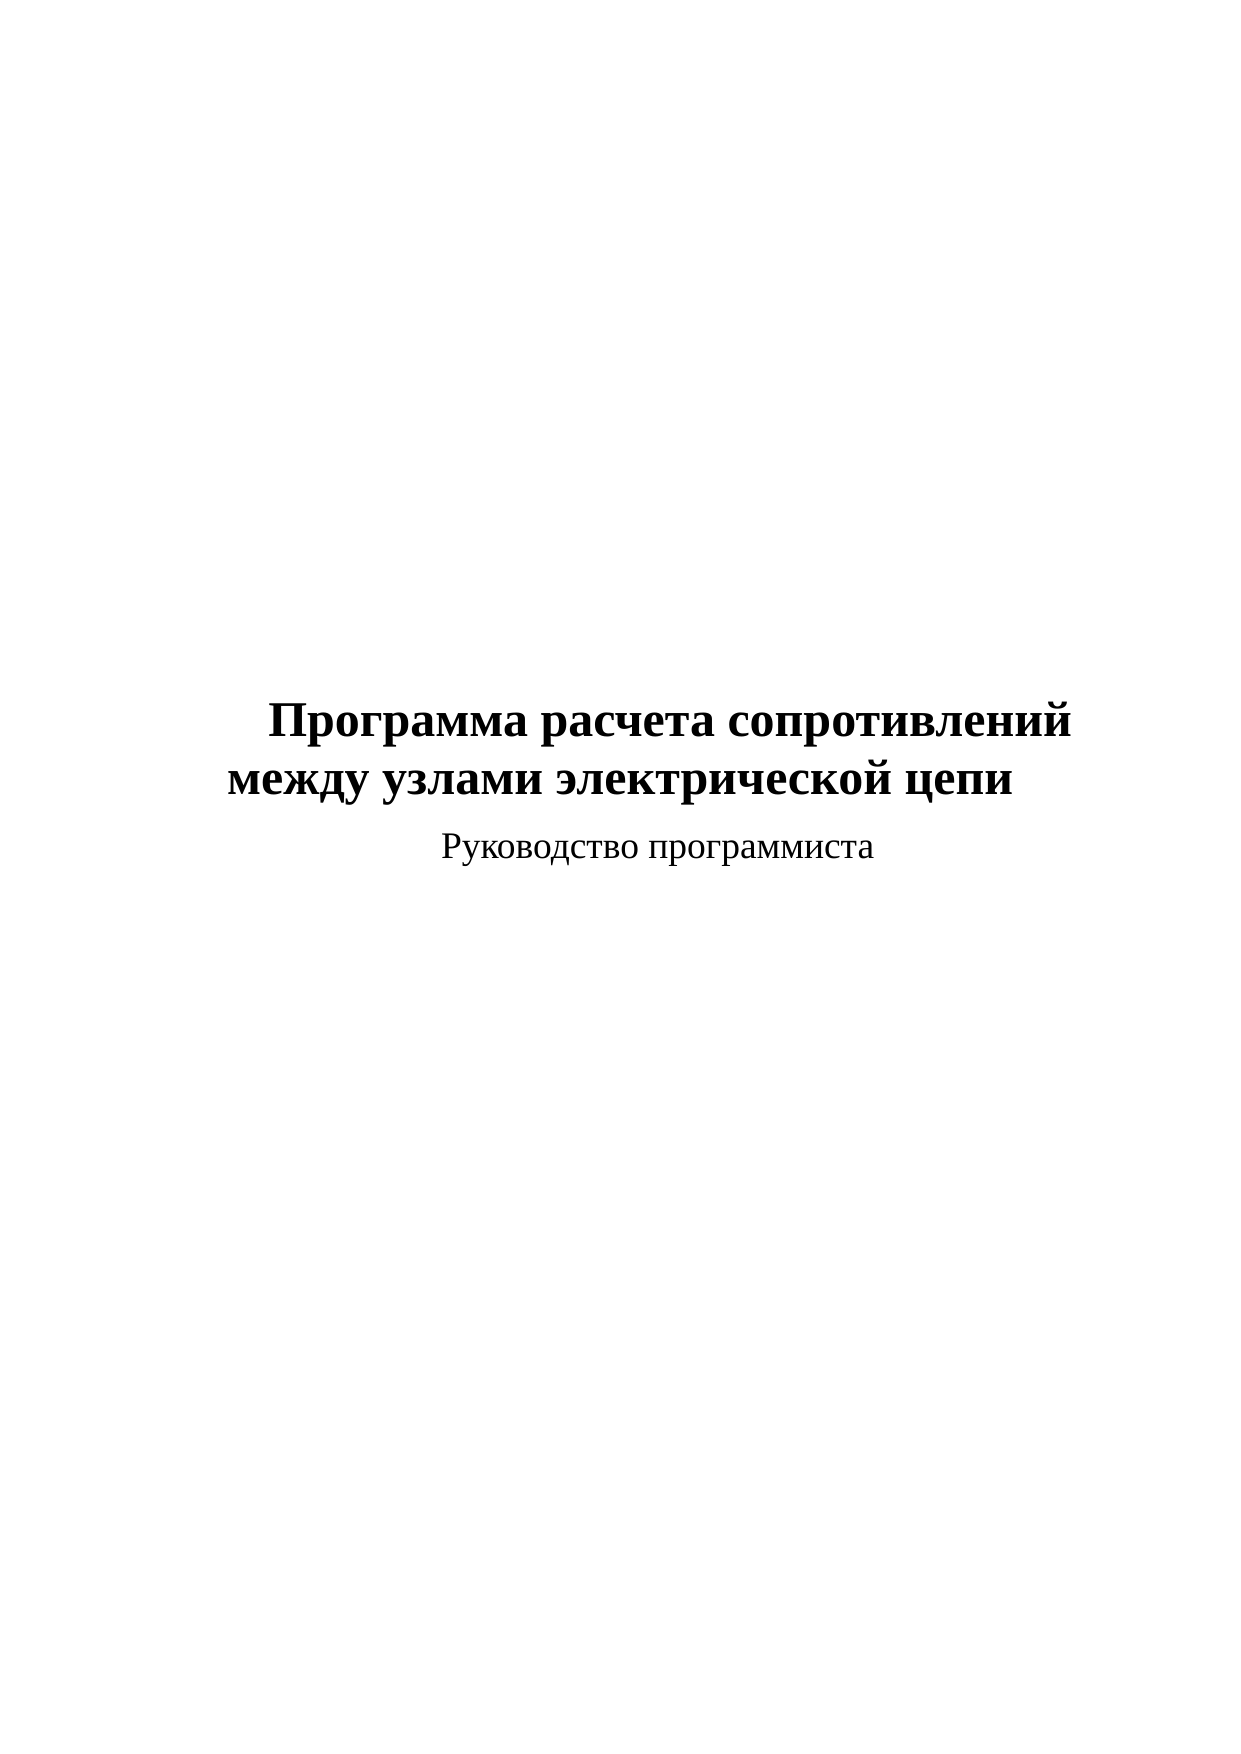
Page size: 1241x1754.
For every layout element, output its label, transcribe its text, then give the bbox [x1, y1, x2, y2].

title Программа расчета сопротивлений между узлами электрической цепи [133, 690, 1107, 805]
subtitle Руководство программиста [133, 824, 1107, 867]
